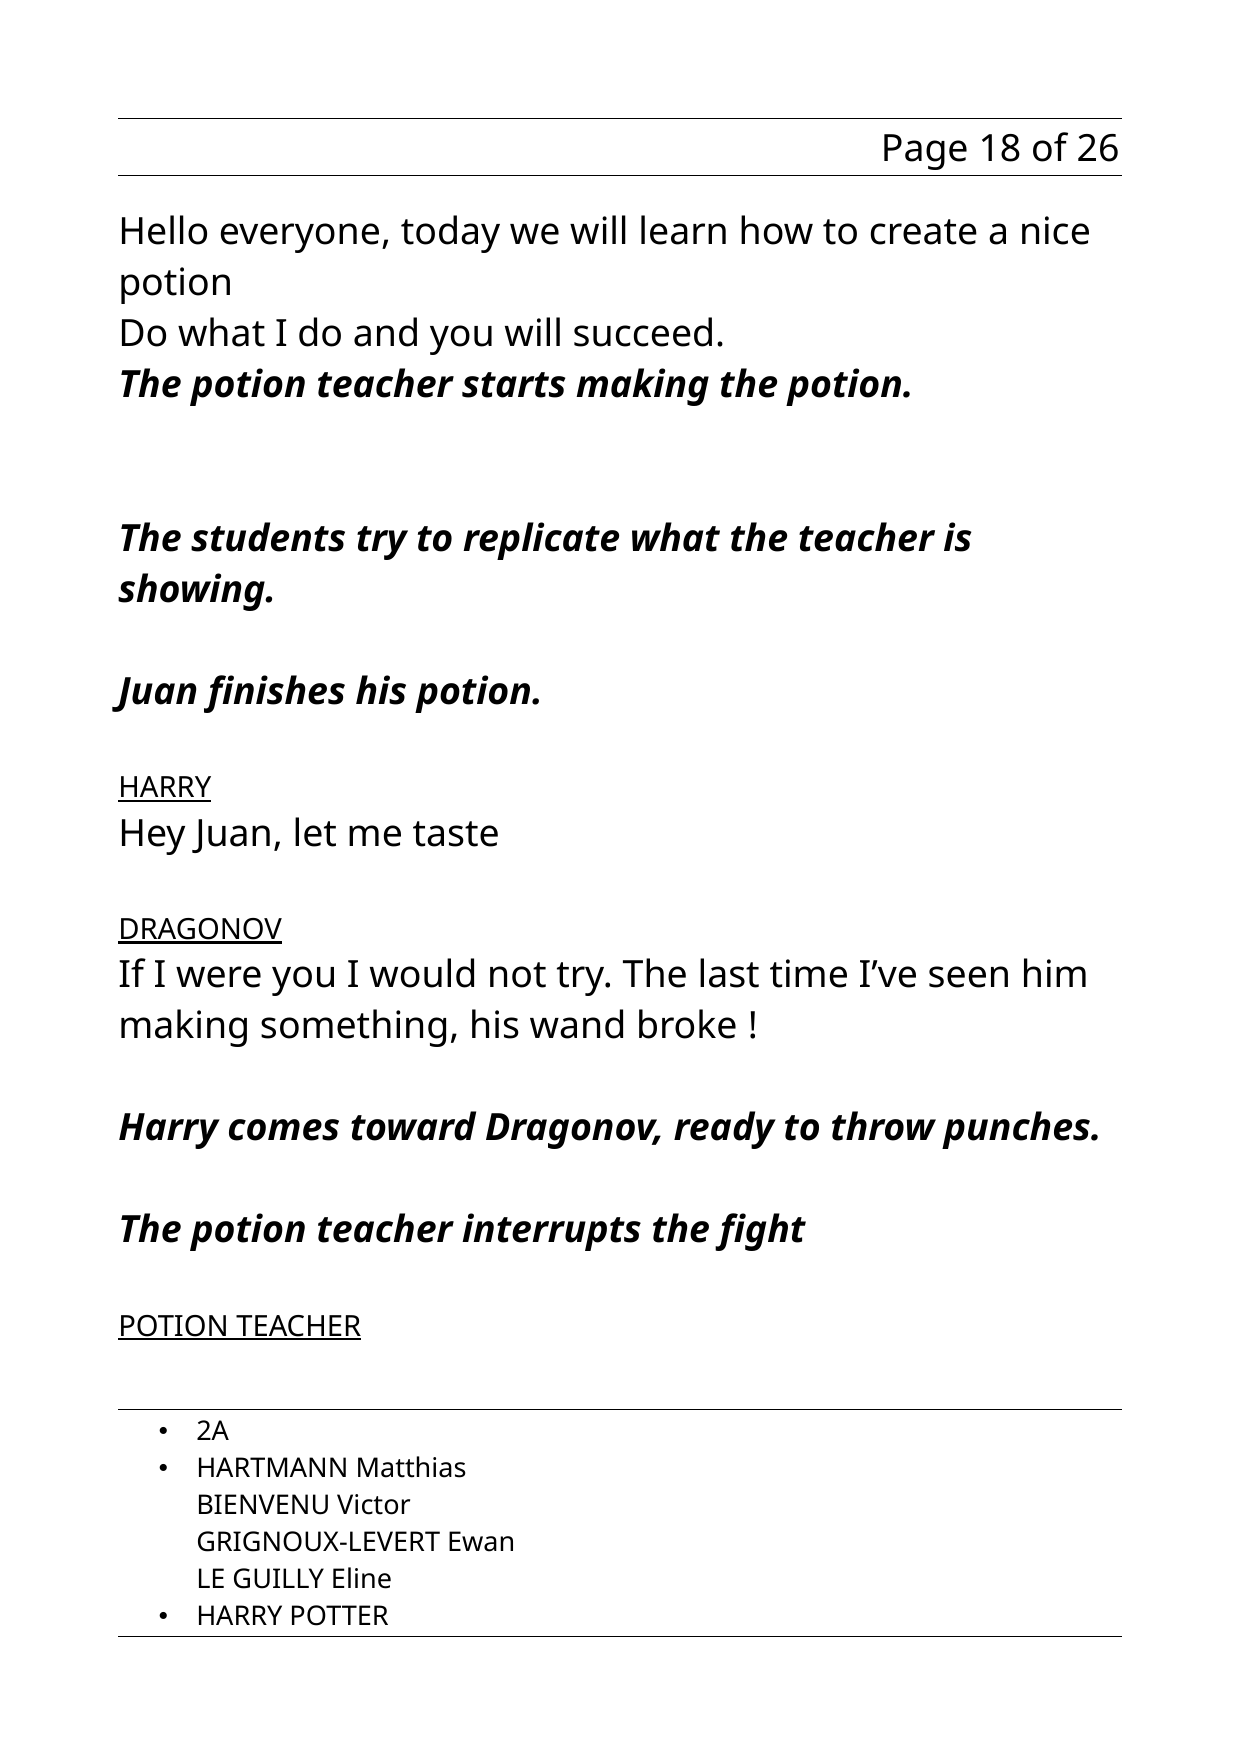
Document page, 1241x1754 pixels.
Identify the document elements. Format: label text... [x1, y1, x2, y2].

text Harry [118, 766, 1122, 806]
text Potion teacher [118, 1305, 1122, 1344]
text Juan finishes his potion. [118, 664, 1122, 715]
text The potion teacher starts making the potion. [118, 358, 1122, 409]
text Hello everyone, today we will learn how to create a nice potion [118, 205, 1122, 307]
text Do what I do and you will succeed. [118, 307, 1122, 358]
text The potion teacher interrupts the fight [118, 1203, 1122, 1254]
text dragonov [118, 908, 1122, 948]
text If I were you I would not try. The last time I’ve seen him making something, his wand broke ! [118, 948, 1122, 1050]
text Harry comes toward Dragonov, ready to throw punches. [118, 1101, 1122, 1152]
text The students try to replicate what the teacher is showing. [118, 511, 1122, 613]
text Hey Juan, let me taste [118, 806, 1122, 857]
